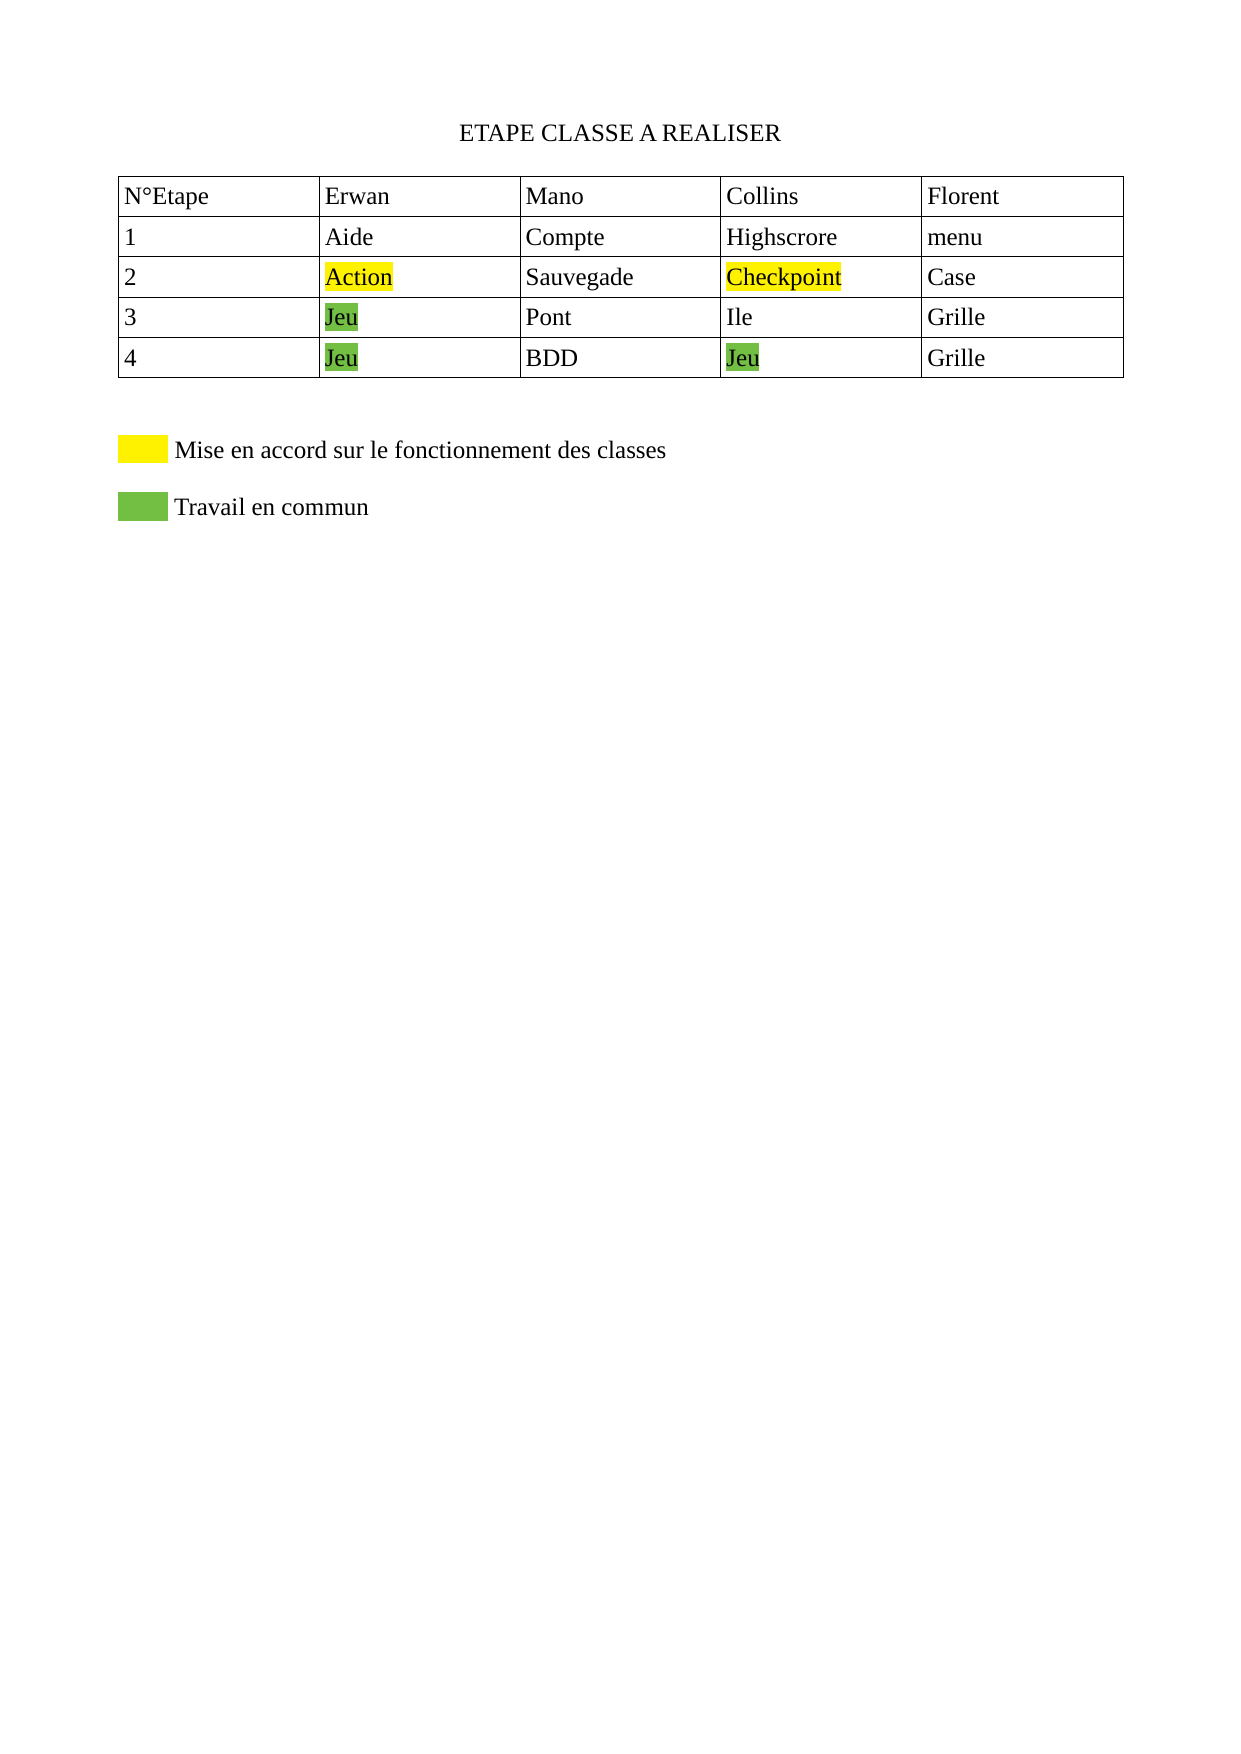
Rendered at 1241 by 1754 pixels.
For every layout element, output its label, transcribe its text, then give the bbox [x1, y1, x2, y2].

table_cell Compte [521, 217, 720, 256]
text ETAPE CLASSE A REALISER [118, 118, 1122, 147]
table_cell 1 [119, 217, 319, 256]
table_cell menu [922, 217, 1123, 256]
table_cell Jeu [320, 338, 520, 377]
table_cell Highscrore [721, 217, 921, 256]
table_cell Jeu [721, 338, 921, 377]
table_cell Aide [320, 217, 520, 256]
table_header Collins [721, 177, 921, 216]
table_cell Ile [721, 298, 921, 337]
table_cell Jeu [320, 298, 520, 337]
table_cell 3 [119, 298, 319, 337]
table_header Florent [922, 177, 1123, 216]
table_header N°Etape [119, 177, 319, 216]
table_header Mano [521, 177, 720, 216]
table_cell Sauvegade [521, 257, 720, 297]
table_cell Checkpoint [721, 257, 921, 297]
table_header Erwan [320, 177, 520, 216]
text Travail en commun [118, 492, 1122, 521]
table_cell Action [320, 257, 520, 297]
table_cell BDD [521, 338, 720, 377]
table_cell 4 [119, 338, 319, 377]
text Mise en accord sur le fonctionnement des classes [118, 435, 1122, 463]
table_cell Grille [922, 338, 1123, 377]
table_cell Case [922, 257, 1123, 297]
table_cell Pont [521, 298, 720, 337]
table_cell Grille [922, 298, 1123, 337]
table_cell 2 [119, 257, 319, 297]
